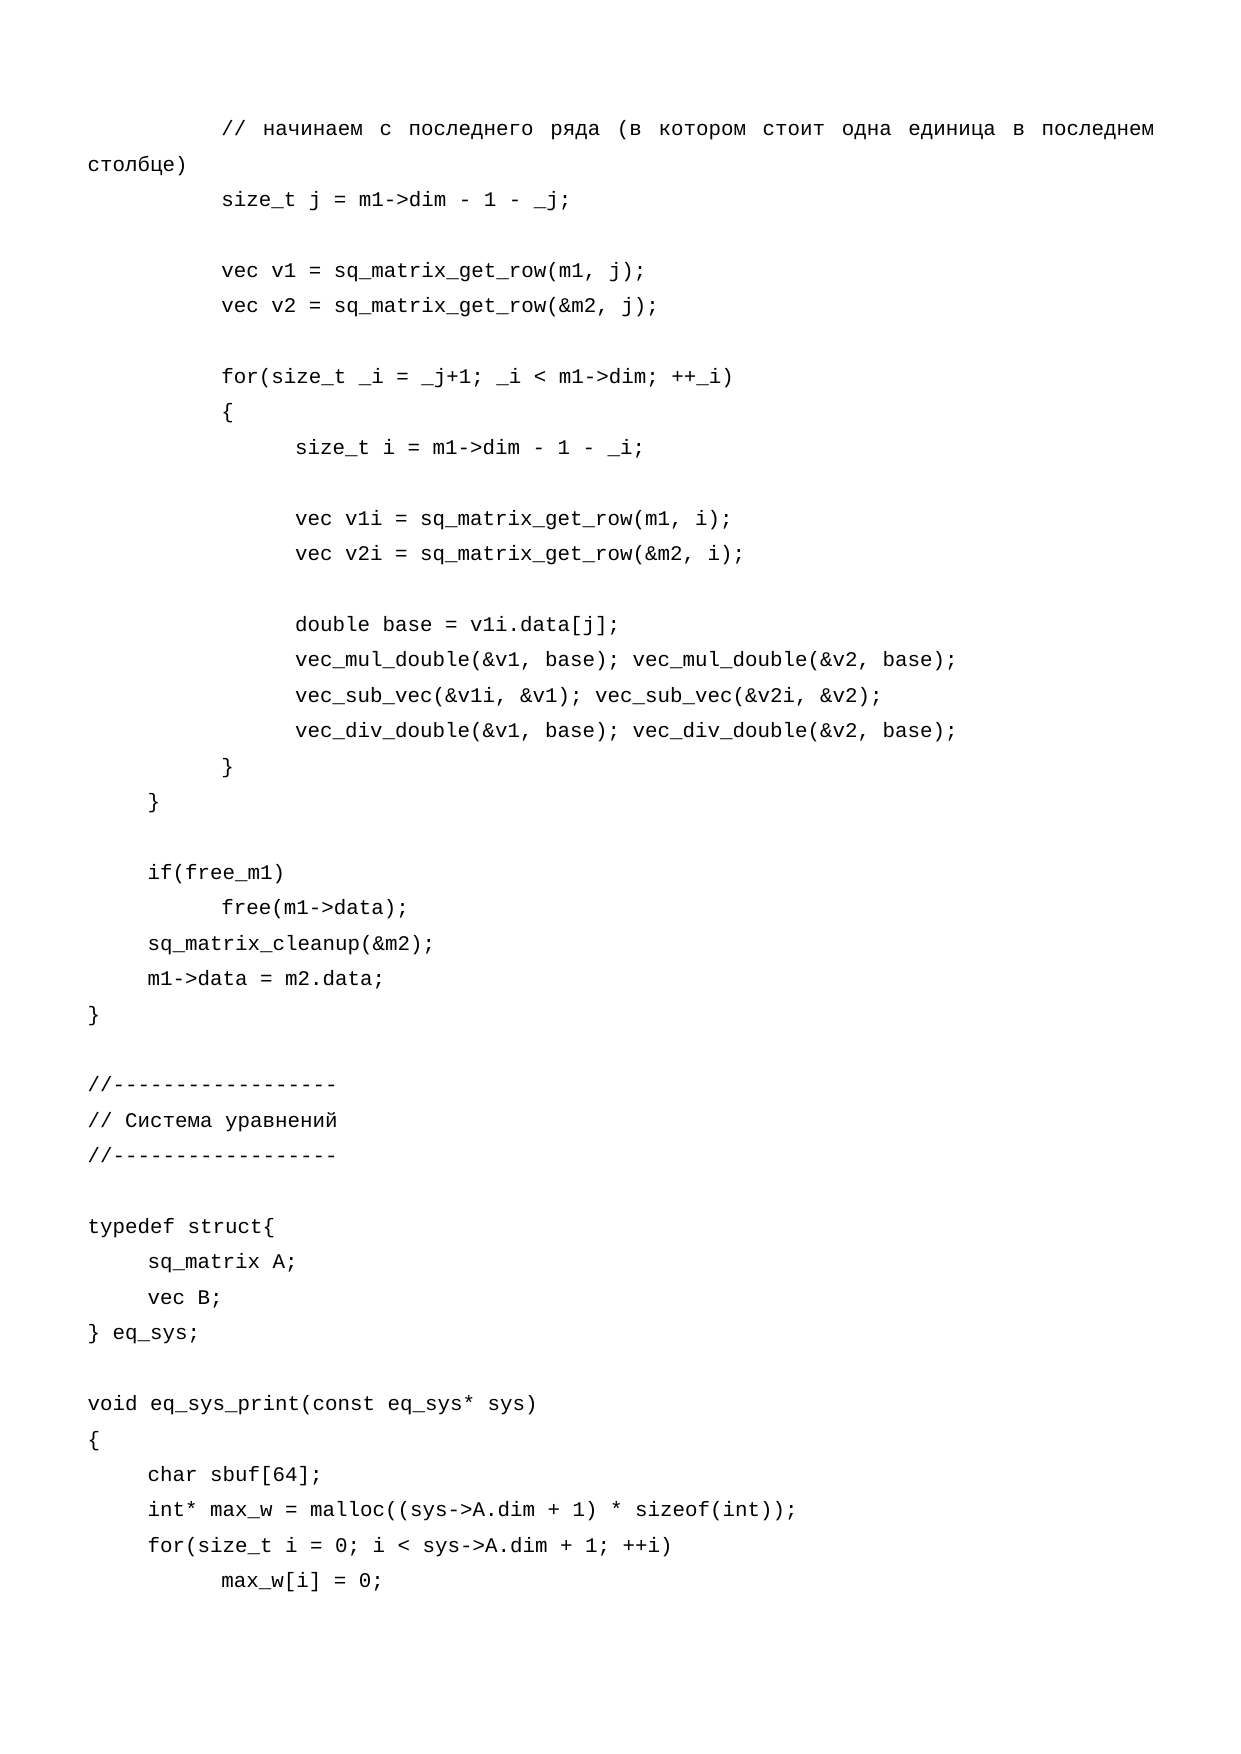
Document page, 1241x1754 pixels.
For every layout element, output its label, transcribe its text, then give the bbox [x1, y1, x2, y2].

text int* max_w = malloc((sys->A.dim + 1) * sizeof(int)); [87, 1499, 1155, 1523]
text max_w[i] = 0; [87, 1570, 1155, 1594]
text vec v1 = sq_matrix_get_row(m1, j); [87, 260, 1155, 283]
text } [87, 1003, 1155, 1027]
text //------------------ [87, 1145, 1155, 1169]
text m1->data = m2.data; [87, 968, 1155, 992]
text } [87, 791, 1155, 815]
text for(size_t i = 0; i < sys->A.dim + 1; ++i) [87, 1535, 1155, 1558]
text } [87, 756, 1155, 779]
text //------------------ [87, 1074, 1155, 1098]
text vec v1i = sq_matrix_get_row(m1, i); [87, 508, 1155, 531]
text { [87, 1428, 1155, 1452]
text { [87, 401, 1155, 425]
text free(m1->data); [87, 897, 1155, 921]
text vec v2i = sq_matrix_get_row(&m2, i); [87, 543, 1155, 567]
text double base = v1i.data[j]; [87, 614, 1155, 638]
text } eq_sys; [87, 1322, 1155, 1346]
text vec_sub_vec(&v1i, &v1); vec_sub_vec(&v2i, &v2); [87, 685, 1155, 708]
text char sbuf[64]; [87, 1464, 1155, 1488]
text vec v2 = sq_matrix_get_row(&m2, j); [87, 295, 1155, 319]
text void eq_sys_print(const eq_sys* sys) [87, 1393, 1155, 1417]
text typedef struct{ [87, 1216, 1155, 1240]
text vec_div_double(&v1, base); vec_div_double(&v2, base); [87, 720, 1155, 744]
text vec B; [87, 1287, 1155, 1311]
text // начинаем с последнего ряда (в котором стоит одна единица в последнем столбце) [87, 118, 1155, 177]
text size_t i = m1->dim - 1 - _i; [87, 437, 1155, 461]
text vec_mul_double(&v1, base); vec_mul_double(&v2, base); [87, 649, 1155, 673]
text sq_matrix_cleanup(&m2); [87, 933, 1155, 956]
text for(size_t _i = _j+1; _i < m1->dim; ++_i) [87, 366, 1155, 390]
text // Система уравнений [87, 1110, 1155, 1133]
text size_t j = m1->dim - 1 - _j; [87, 189, 1155, 213]
text if(free_m1) [87, 862, 1155, 886]
text sq_matrix A; [87, 1251, 1155, 1275]
